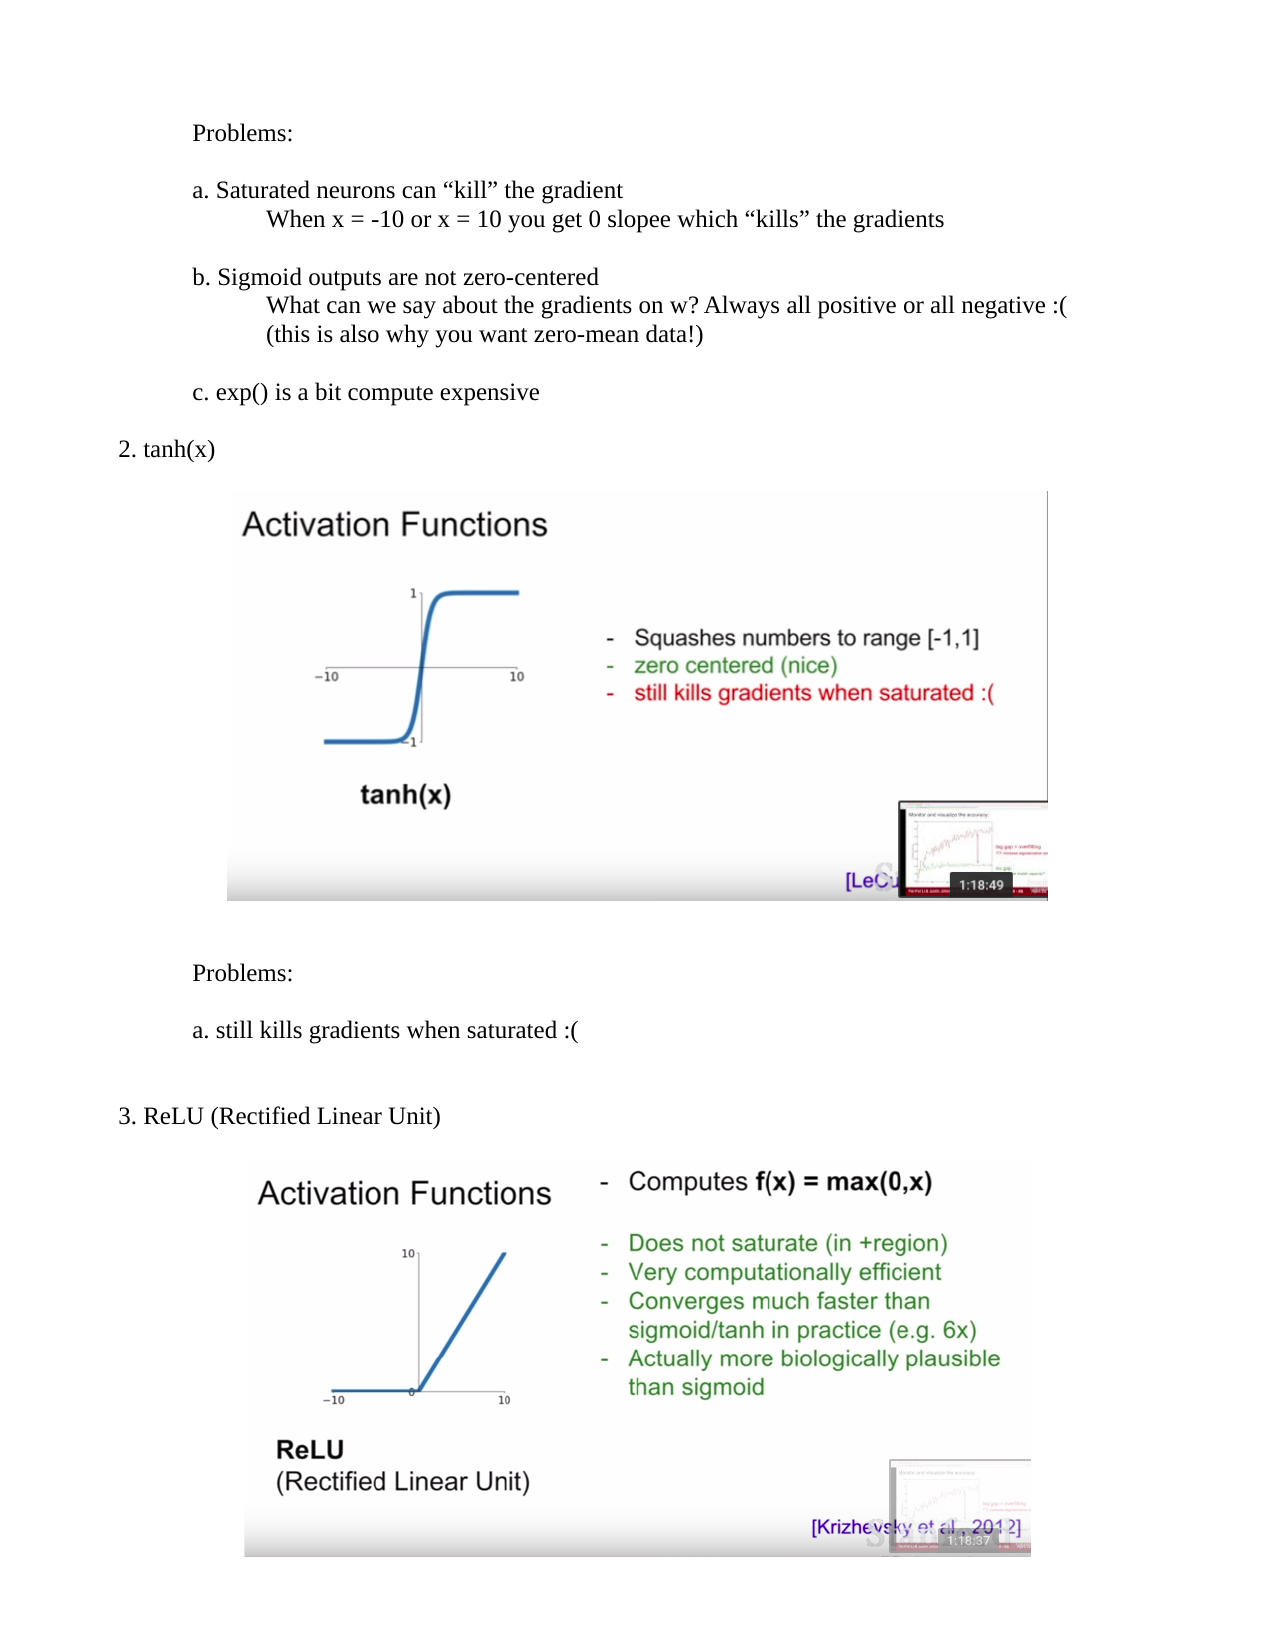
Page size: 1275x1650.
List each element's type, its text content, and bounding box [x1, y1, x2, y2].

text 2. tanh(x) [118, 434, 1157, 463]
text Problems: [118, 958, 1157, 986]
text Problems: [118, 118, 1157, 147]
picture [227, 491, 1048, 901]
text (this is also why you want zero-mean data!) [118, 319, 1157, 348]
text a. still kills gradients when saturated :( [118, 1015, 1157, 1044]
text When x = -10 or x = 10 you get 0 slopee which “kills” the gradients [118, 204, 1157, 233]
text c. exp() is a bit compute expensive [118, 377, 1157, 406]
text a. Saturated neurons can “kill” the gradient [118, 176, 1157, 204]
text What can we say about the gradients on w? Always all positive or all negative :( [118, 291, 1157, 319]
text 3. ReLU (Rectified Linear Unit) [118, 1101, 1157, 1130]
picture [244, 1158, 1031, 1557]
text b. Sigmoid outputs are not zero-centered [118, 262, 1157, 291]
